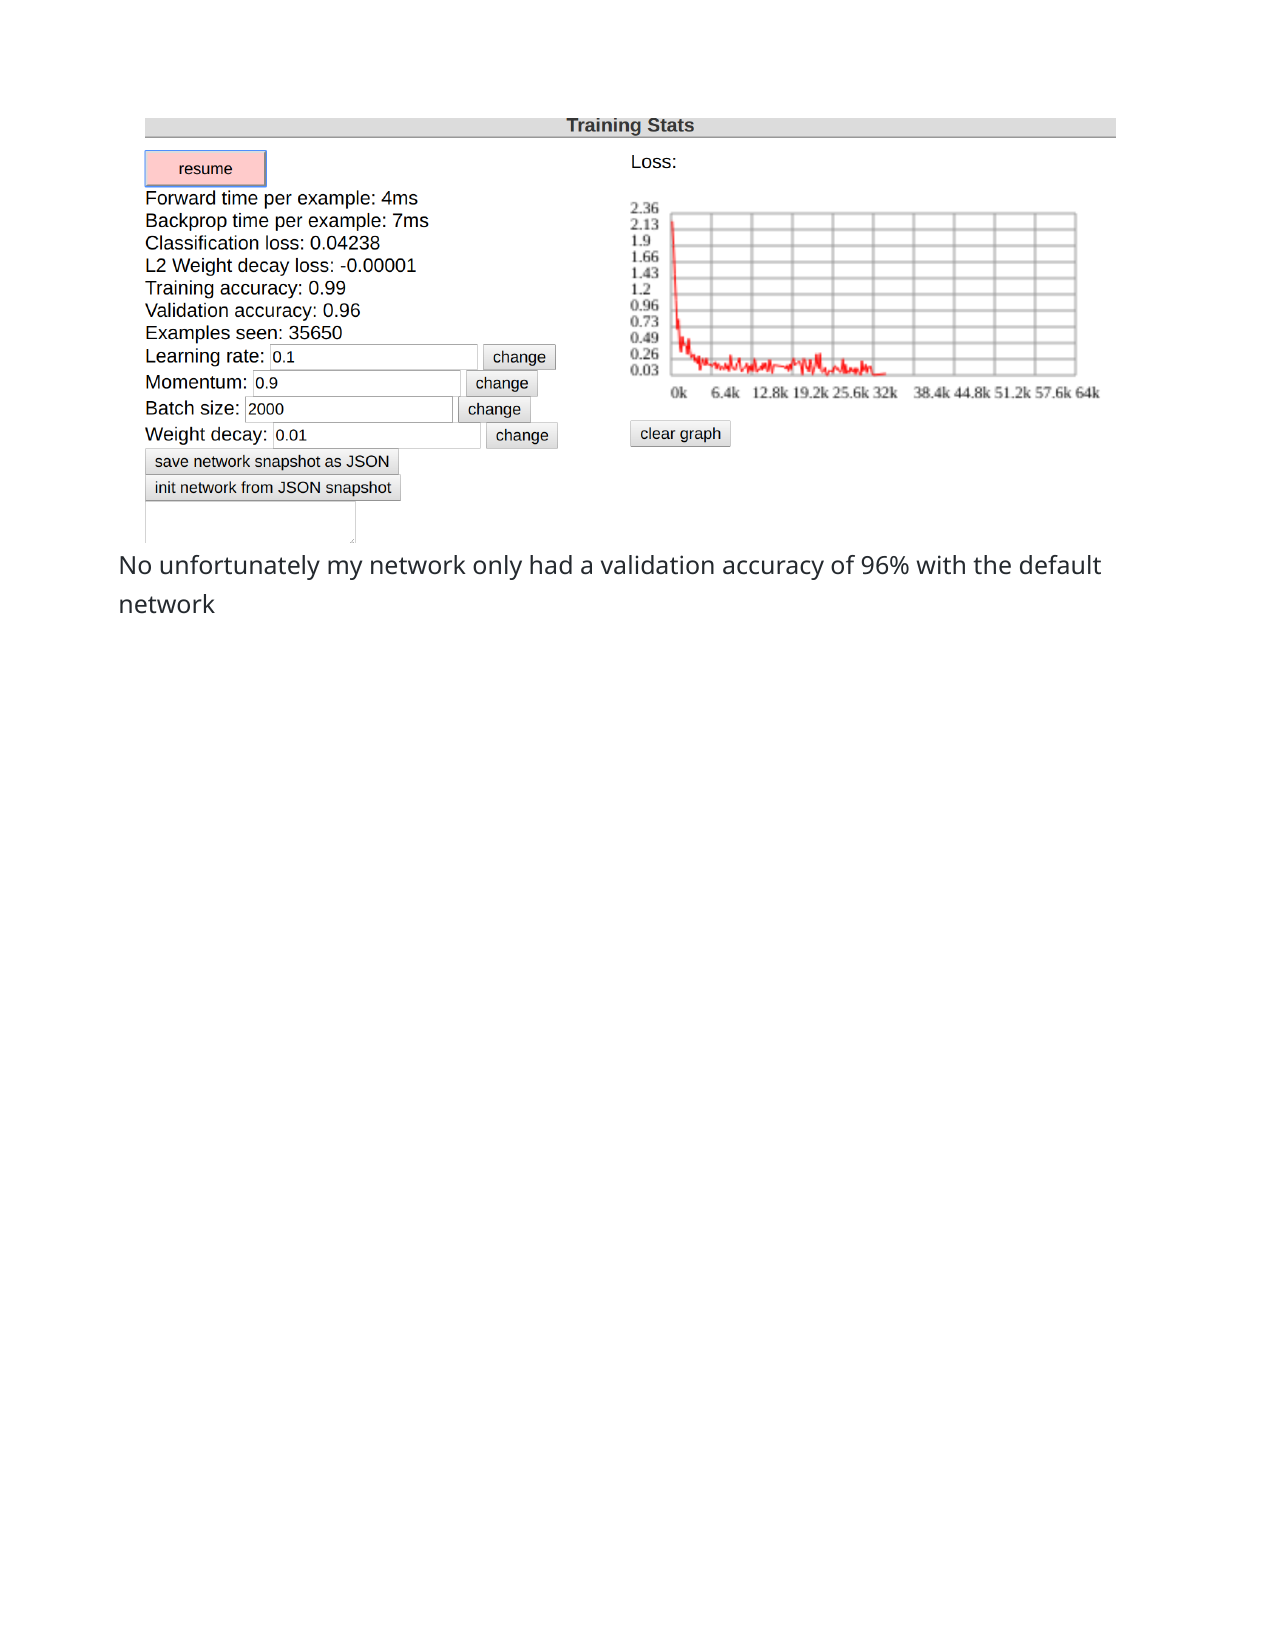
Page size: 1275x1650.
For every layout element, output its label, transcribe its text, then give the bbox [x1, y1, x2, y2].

picture [118, 118, 1157, 543]
text No unfortunately my network only had a validation accuracy of 96% with the default network [118, 543, 1157, 621]
